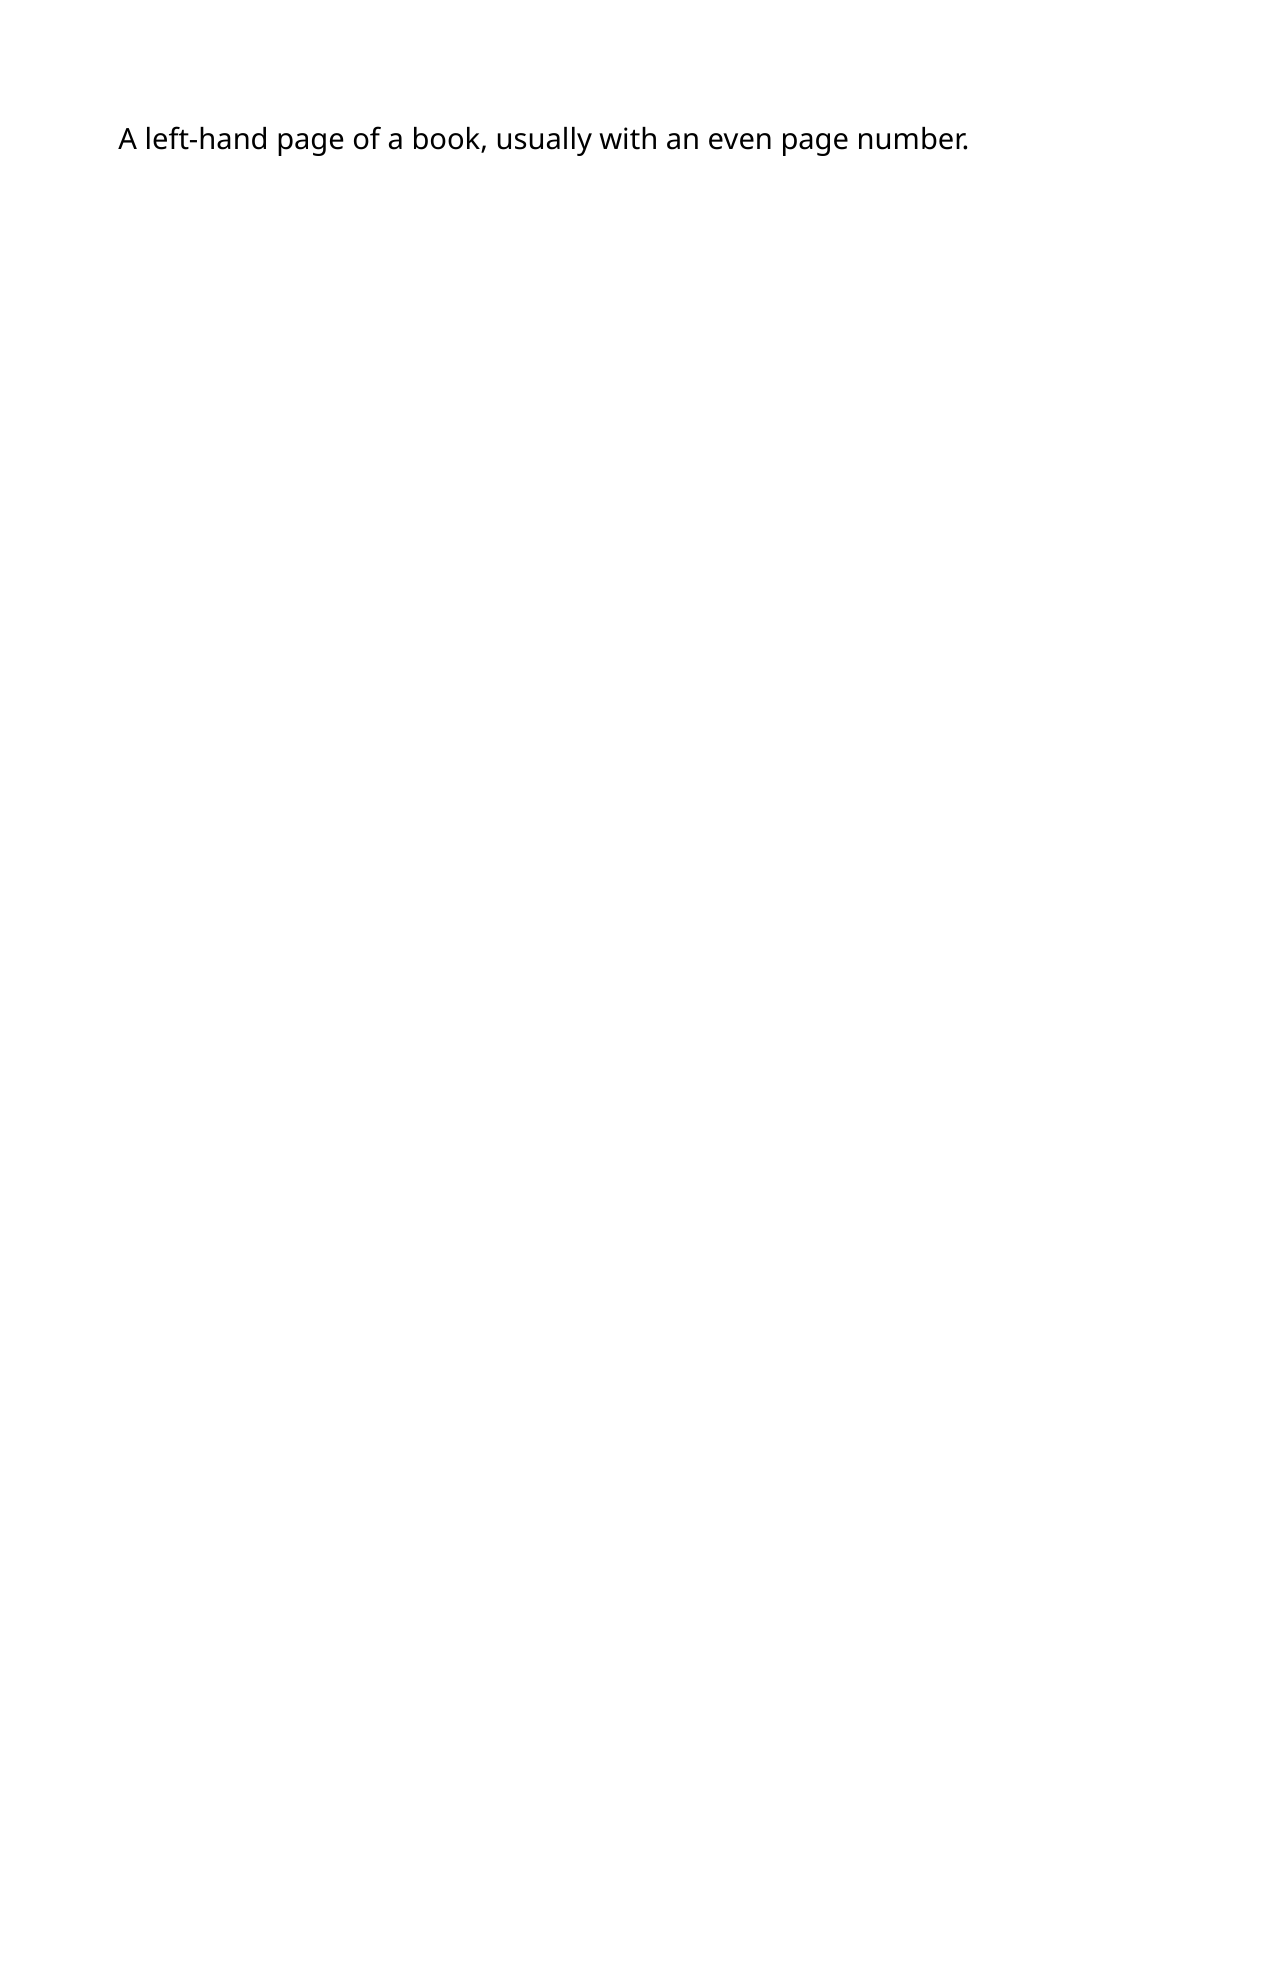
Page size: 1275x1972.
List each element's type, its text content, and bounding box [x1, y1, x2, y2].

table_cell A left-hand page of a book, usually with an even page number. [118, 118, 1157, 158]
